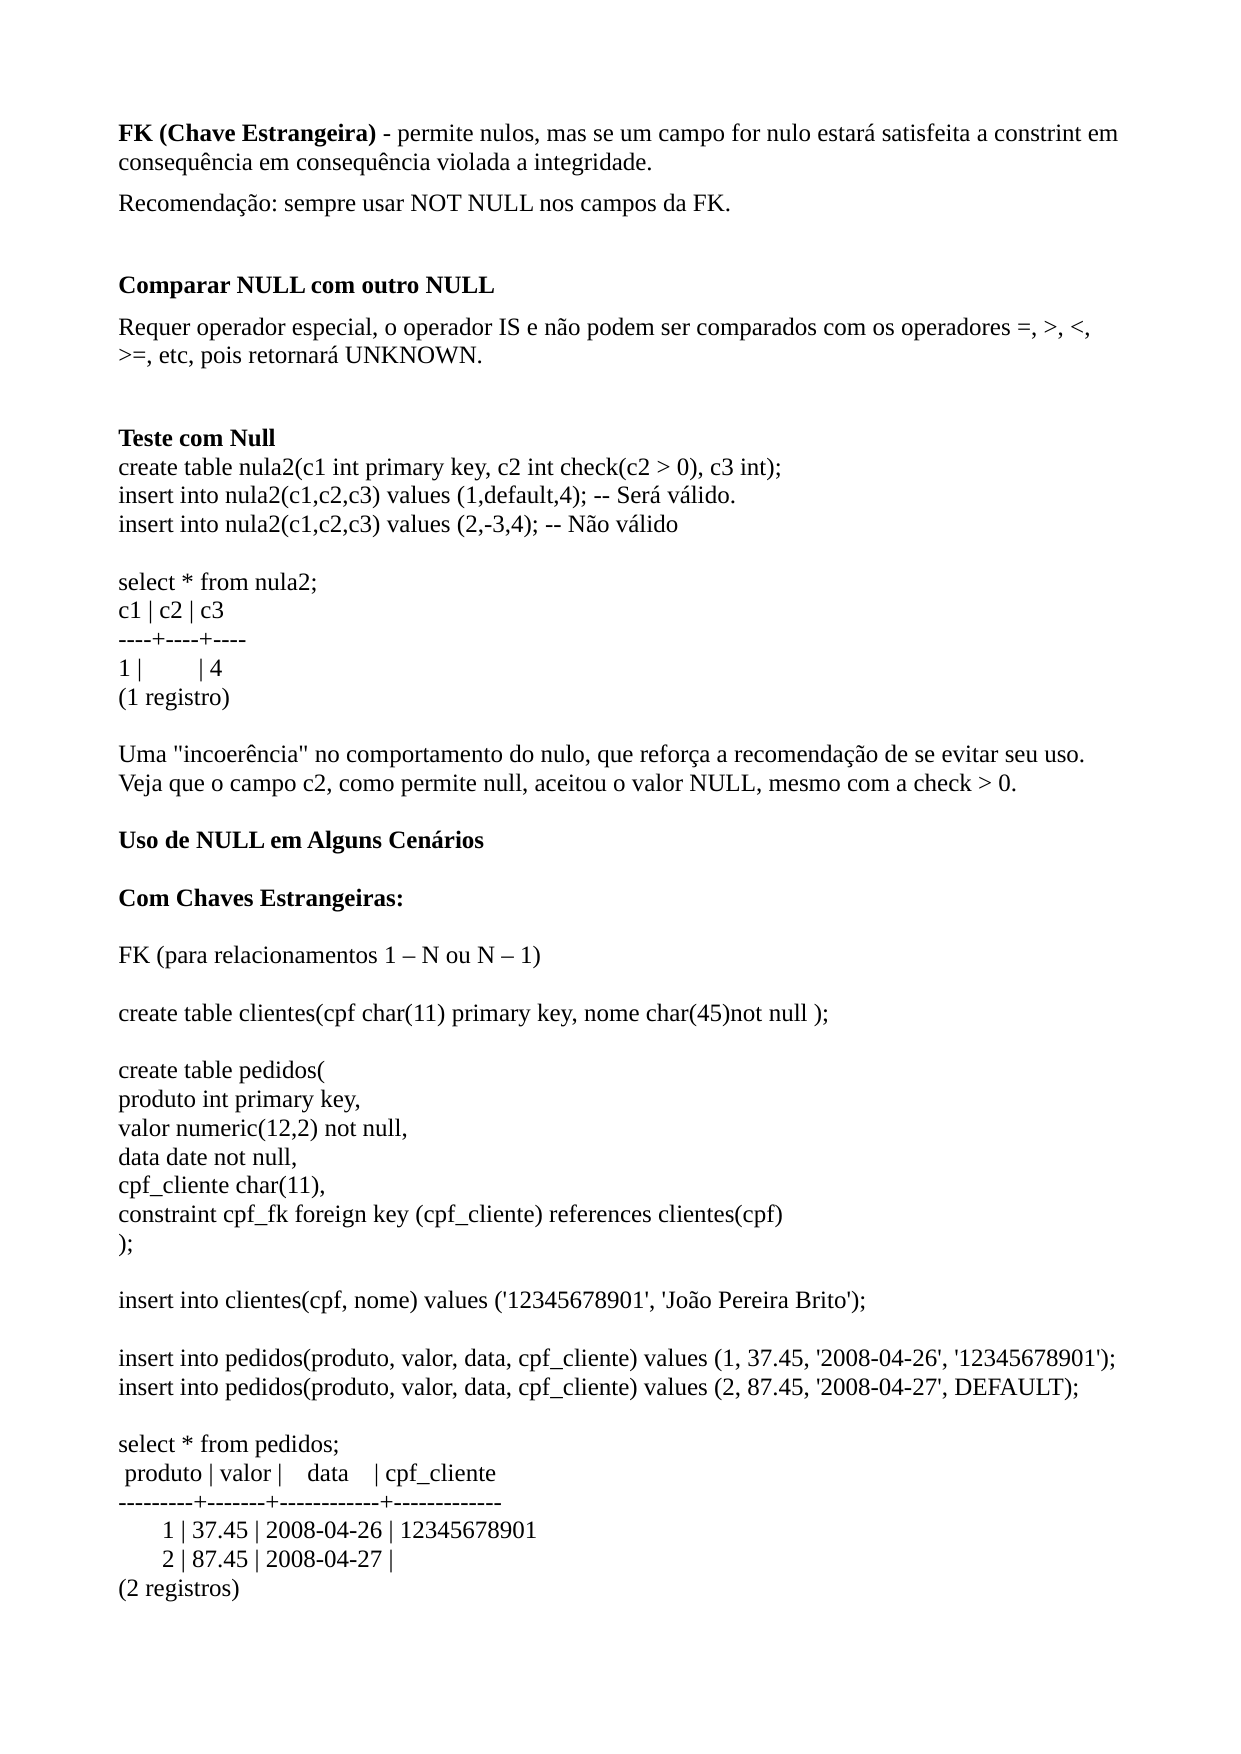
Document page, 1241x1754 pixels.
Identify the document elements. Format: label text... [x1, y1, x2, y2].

text valor numeric(12,2) not null, [118, 1113, 1122, 1142]
text insert into nula2(c1,c2,c3) values (2,-3,4); -- Não válido [118, 509, 1122, 538]
text Uso de NULL em Alguns Cenários [118, 826, 1122, 854]
text (2 registros) [118, 1573, 1122, 1602]
text Recomendação: sempre usar NOT NULL nos campos da FK. [118, 188, 1122, 217]
text Requer operador especial, o operador IS e não podem ser comparados com os operadores =, >, <, >=, etc, pois retornará UNKNOWN. [118, 312, 1122, 369]
text create table clientes(cpf char(11) primary key, nome char(45)not null ); [118, 998, 1122, 1027]
text select * from nula2; [118, 567, 1122, 596]
text insert into clientes(cpf, nome) values ('12345678901', 'João Pereira Brito'); [118, 1286, 1122, 1314]
text 1 | 37.45 | 2008-04-26 | 12345678901 [118, 1516, 1122, 1544]
text cpf_cliente char(11), [118, 1171, 1122, 1199]
text Uma "incoerência" no comportamento do nulo, que reforça a recomendação de se evitar seu uso. [118, 739, 1122, 768]
text insert into pedidos(produto, valor, data, cpf_cliente) values (2, 87.45, '2008-04-27', DEFAULT); [118, 1372, 1122, 1401]
text FK (para relacionamentos 1 – N ou N – 1) [118, 941, 1122, 969]
text data date not null, [118, 1142, 1122, 1171]
text create table pedidos( [118, 1056, 1122, 1084]
text create table nula2(c1 int primary key, c2 int check(c2 > 0), c3 int); [118, 452, 1122, 481]
text ----+----+---- [118, 624, 1122, 653]
text 1 | | 4 [118, 653, 1122, 682]
text produto | valor | data | cpf_cliente [118, 1458, 1122, 1487]
text Comparar NULL com outro NULL [118, 271, 1122, 299]
text ---------+-------+------------+------------- [118, 1487, 1122, 1516]
text FK (Chave Estrangeira) - permite nulos, mas se um campo for nulo estará satisfeita a constrint em consequência em consequência violada a integridade. [118, 118, 1122, 176]
text (1 registro) [118, 682, 1122, 711]
text Veja que o campo c2, como permite null, aceitou o valor NULL, mesmo com a check > 0. [118, 768, 1122, 797]
text Teste com Null [118, 423, 1122, 452]
text ); [118, 1228, 1122, 1257]
text 2 | 87.45 | 2008-04-27 | [118, 1544, 1122, 1573]
text c1 | c2 | c3 [118, 596, 1122, 624]
text insert into pedidos(produto, valor, data, cpf_cliente) values (1, 37.45, '2008-04-26', '12345678901'); [118, 1343, 1122, 1372]
text constraint cpf_fk foreign key (cpf_cliente) references clientes(cpf) [118, 1199, 1122, 1228]
text produto int primary key, [118, 1084, 1122, 1113]
text insert into nula2(c1,c2,c3) values (1,default,4); -- Será válido. [118, 481, 1122, 509]
text select * from pedidos; [118, 1429, 1122, 1458]
text Com Chaves Estrangeiras: [118, 883, 1122, 912]
